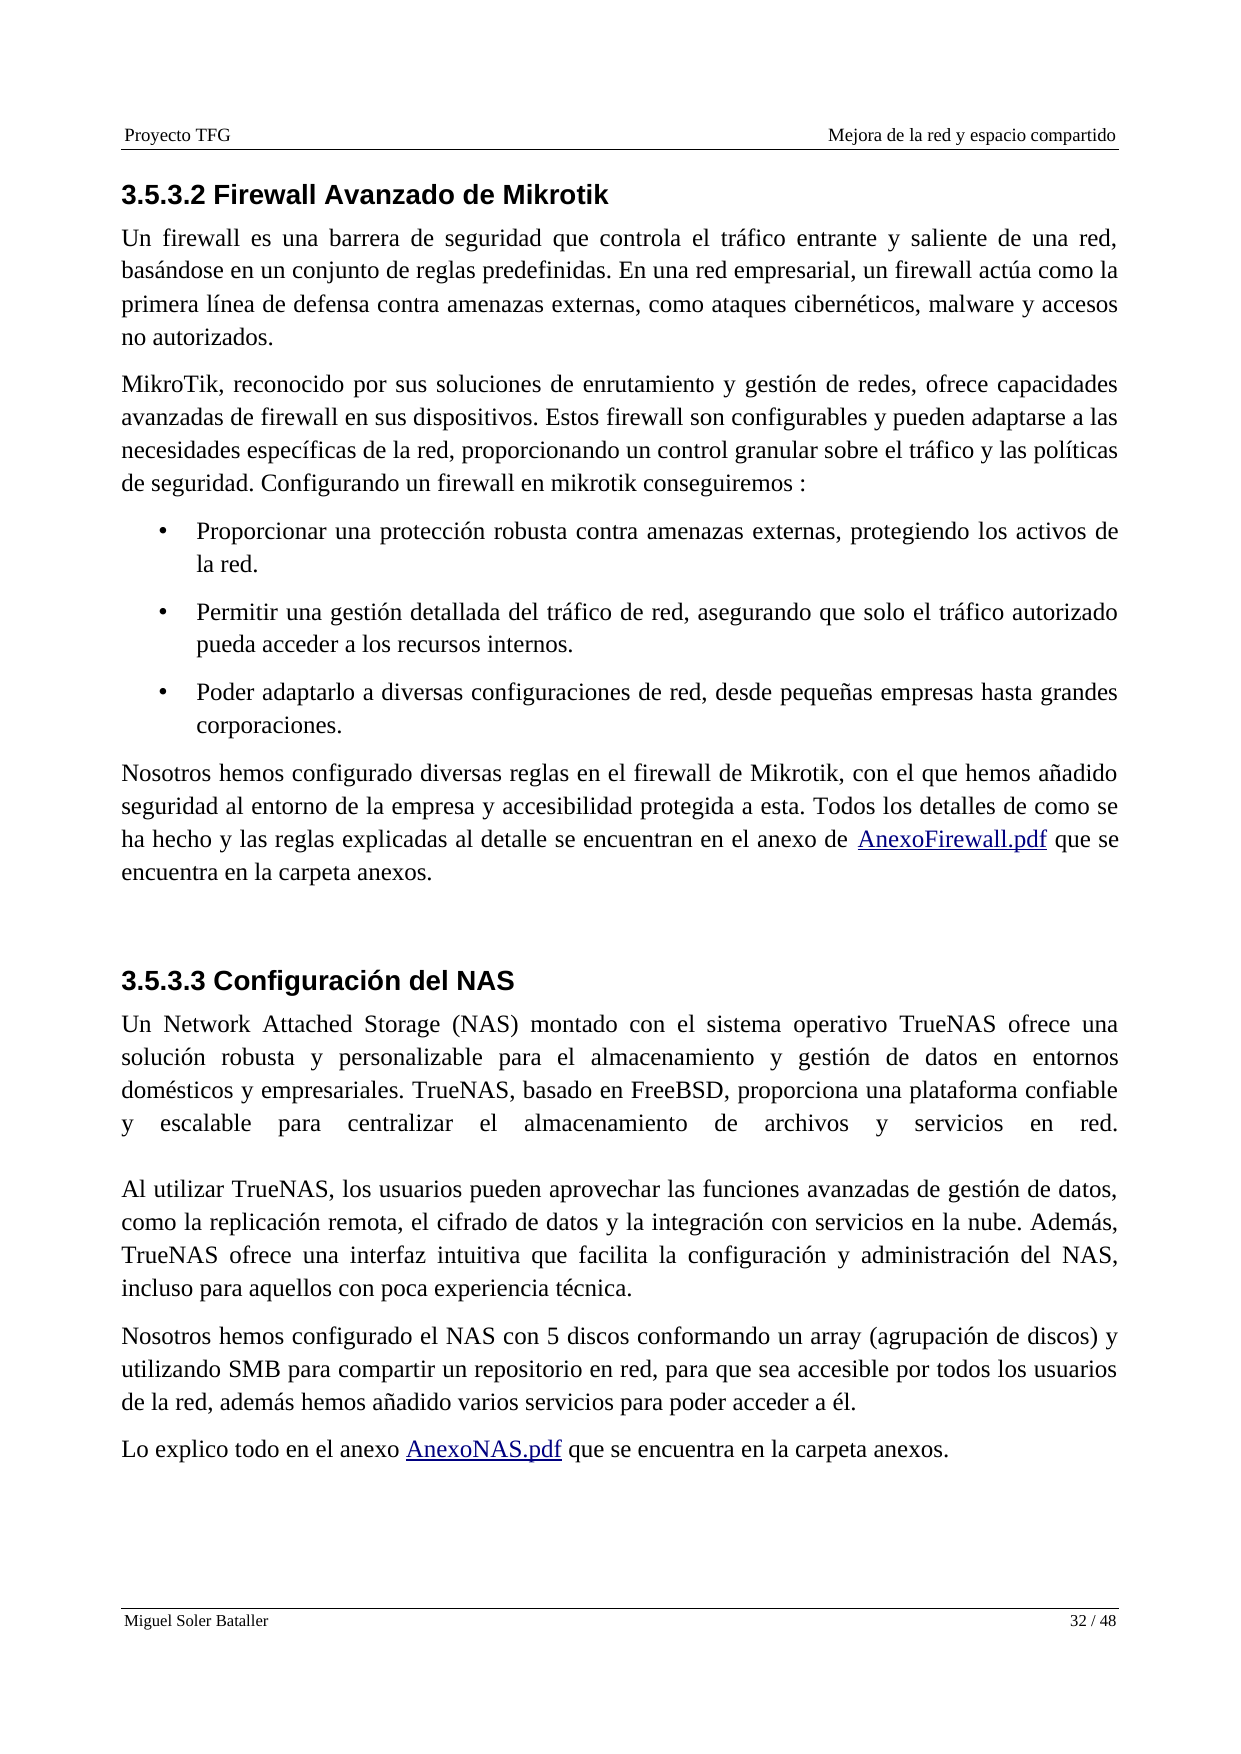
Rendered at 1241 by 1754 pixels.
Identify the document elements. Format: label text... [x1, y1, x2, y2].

text Un Network Attached Storage (NAS) montado con el sistema operativo TrueNAS ofrece una solución robusta y personalizable para el almacenamiento y gestión de datos en entornos domésticos y empresariales. TrueNAS, basado en FreeBSD, proporciona una plataforma confiable y escalable para centralizar el almacenamiento de archivos y servicios en red. Al utilizar TrueNAS, los usuarios pueden aprovechar las funciones avanzadas de gestión de datos, como la replicación remota, el cifrado de datos y la integración con servicios en la nube. Además, TrueNAS ofrece una interfaz intuitiva que facilita la configuración y administración del NAS, incluso para aquellos con poca experiencia técnica. [121, 1009, 1119, 1302]
text MikroTik, reconocido por sus soluciones de enrutamiento y gestión de redes, ofrece capacidades avanzadas de firewall en sus dispositivos. Estos firewall son configurables y pueden adaptarse a las necesidades específicas de la red, proporcionando un control granular sobre el tráfico y las políticas de seguridad. Configurando un firewall en mikrotik conseguiremos : [121, 369, 1119, 497]
text Nosotros hemos configurado el NAS con 5 discos conformando un array (agrupación de discos) y utilizando SMB para compartir un repositorio en red, para que sea accesible por todos los usuarios de la red, además hemos añadido varios servicios para poder acceder a él. [121, 1321, 1119, 1416]
list Permitir una gestión detallada del tráfico de red, asegurando que solo el tráfico autorizado pueda acceder a los recursos internos. [158, 597, 1119, 658]
text Nosotros hemos configurado diversas reglas en el firewall de Mikrotik, con el que hemos añadido seguridad al entorno de la empresa y accesibilidad protegida a esta. Todos los detalles de como se ha hecho y las reglas explicadas al detalle se encuentran en el anexo de AnexoFirewall.pdf que se encuentra en la carpeta anexos. [121, 758, 1119, 886]
text Un firewall es una barrera de seguridad que controla el tráfico entrante y saliente de una red, basándose en un conjunto de reglas predefinidas. En una red empresarial, un firewall actúa como la primera línea de defensa contra amenazas externas, como ataques cibernéticos, malware y accesos no autorizados. [121, 223, 1119, 350]
subtitle 3.5.3.2 Firewall Avanzado de Mikrotik [121, 178, 1119, 210]
list Proporcionar una protección robusta contra amenazas externas, protegiendo los activos de la red. [158, 516, 1119, 578]
text Lo explico todo en el anexo AnexoNAS.pdf que se encuentra en la carpeta anexos. [121, 1434, 1119, 1463]
list Poder adaptarlo a diversas configuraciones de red, desde pequeñas empresas hasta grandes corporaciones. [158, 677, 1119, 739]
subtitle 3.5.3.3 Configuración del NAS [121, 964, 1119, 996]
